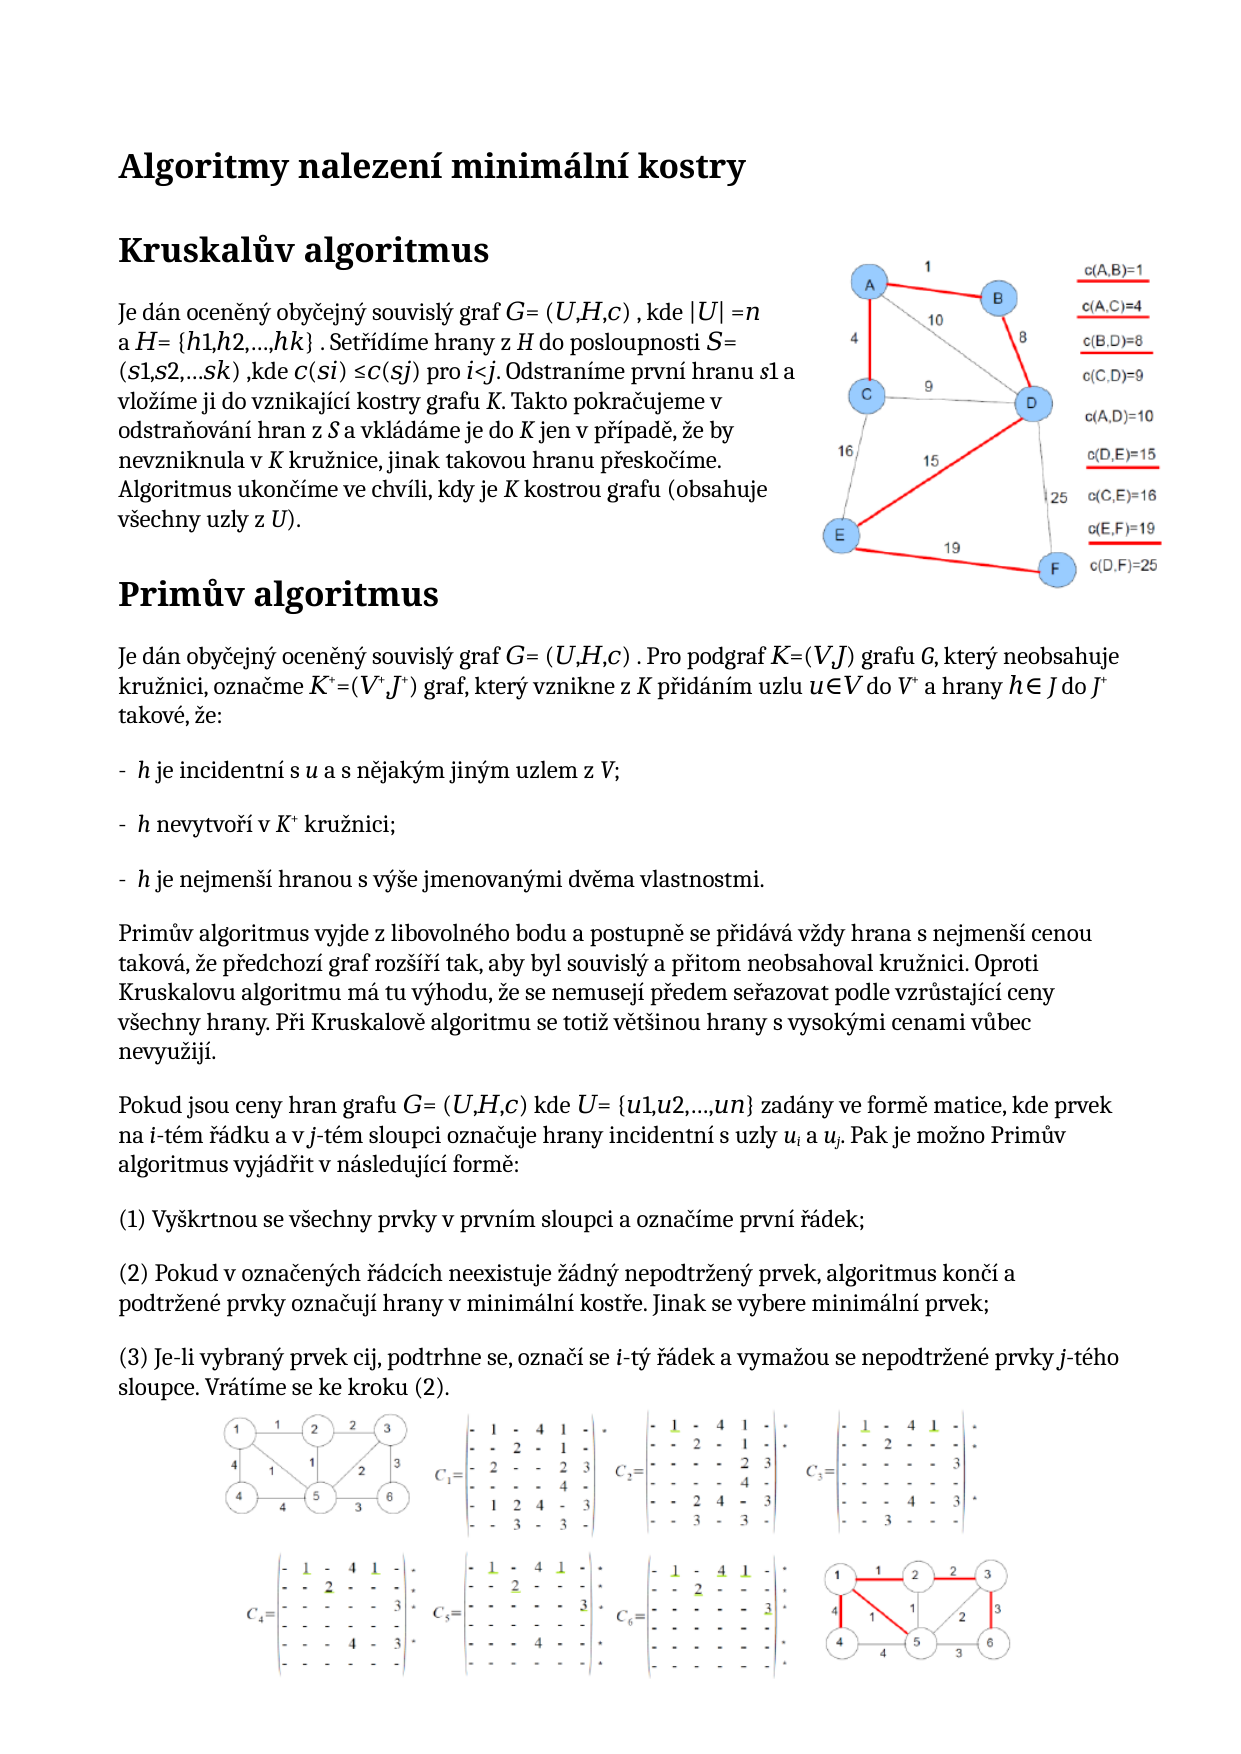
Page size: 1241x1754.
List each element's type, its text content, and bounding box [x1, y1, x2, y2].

subtitle Primův algoritmus [118, 570, 1122, 616]
text - h je incidentní s u a s nějakým jiným uzlem z V; [118, 754, 1122, 784]
text (2) Pokud v označených řádcích neexistuje žádný nepodtržený prvek, algoritmus končí a podtržené prvky označují hrany v minimální kostře. Jinak se vybere minimální prvek; [118, 1258, 1122, 1317]
text Primův algoritmus vyjde z libovolného bodu a postupně se přidává vždy hrana s nejmenší cenou taková, že předchozí graf rozšíří tak, aby byl souvislý a přitom neobsahoval kružnici. Oproti Kruskalovu algoritmu má tu výhodu, že se nemusejí předem seřazovat podle vzrůstající ceny všechny hrany. Při Kruskalově algoritmu se totiž většinou hrany s vysokými cenami vůbec nevyužijí. [118, 918, 1122, 1065]
text - h je nejmenší hranou s výše jmenovanými dvěma vlastnostmi. [118, 863, 1122, 893]
text Je dán obyčejný oceněný souvislý graf 𝐺= (𝑈,𝐻,𝑐) . Pro podgraf 𝐾=(𝑉,𝐽) grafu G, který neobsahuje kružnici, označme 𝐾+=(𝑉+,𝐽+) graf, který vznikne z K přidáním uzlu 𝑢∈𝑉 do V+ a hrany ℎ∈ J do J+ takové, že: [118, 641, 1122, 729]
text Pokud jsou ceny hran grafu 𝐺= (𝑈,𝐻,𝑐) kde 𝑈= {𝑢1,𝑢2,…,𝑢𝑛} zadány ve formě matice, kde prvek na i-tém řádku a v j-tém sloupci označuje hrany incidentní s uzly ui a uj. Pak je možno Primův algoritmus vyjádřit v následující formě: [118, 1090, 1122, 1179]
subtitle Algoritmy nalezení minimální kostry [118, 143, 1122, 189]
text Je dán oceněný obyčejný souvislý graf 𝐺= (𝑈,𝐻,𝑐) , kde |𝑈| =𝑛 a 𝐻= {ℎ1,ℎ2,…,ℎ𝑘} . Setřídíme hrany z H do posloupnosti 𝑆= (𝑠1,𝑠2,…𝑠𝑘) ,kde 𝑐(𝑠𝑖) ≤𝑐(𝑠𝑗) pro 𝑖<𝑗. Odstraníme první hranu s1 a vložíme ji do vznikající kostry grafu K. Takto pokračujeme v odstraňování hran z S a vkládáme je do K jen v případě, že by nevzniknula v K kružnice, jinak takovou hranu přeskočíme. Algoritmus ukončíme ve chvíli, kdy je K kostrou grafu (obsahuje všechny uzly z U). [118, 297, 798, 533]
text (1) Vyškrtnou se všechny prvky v prvním sloupci a označíme první řádek; [118, 1204, 1122, 1233]
subtitle Kruskalův algoritmus [118, 226, 1122, 272]
text - h nevytvoří v K+ kružnici; [118, 809, 1122, 838]
text (3) Je-li vybraný prvek cij, podtrhne se, označí se i-tý řádek a vymažou se nepodtržené prvky j-tého sloupce. Vrátíme se ke kroku (2). [118, 1342, 1122, 1401]
